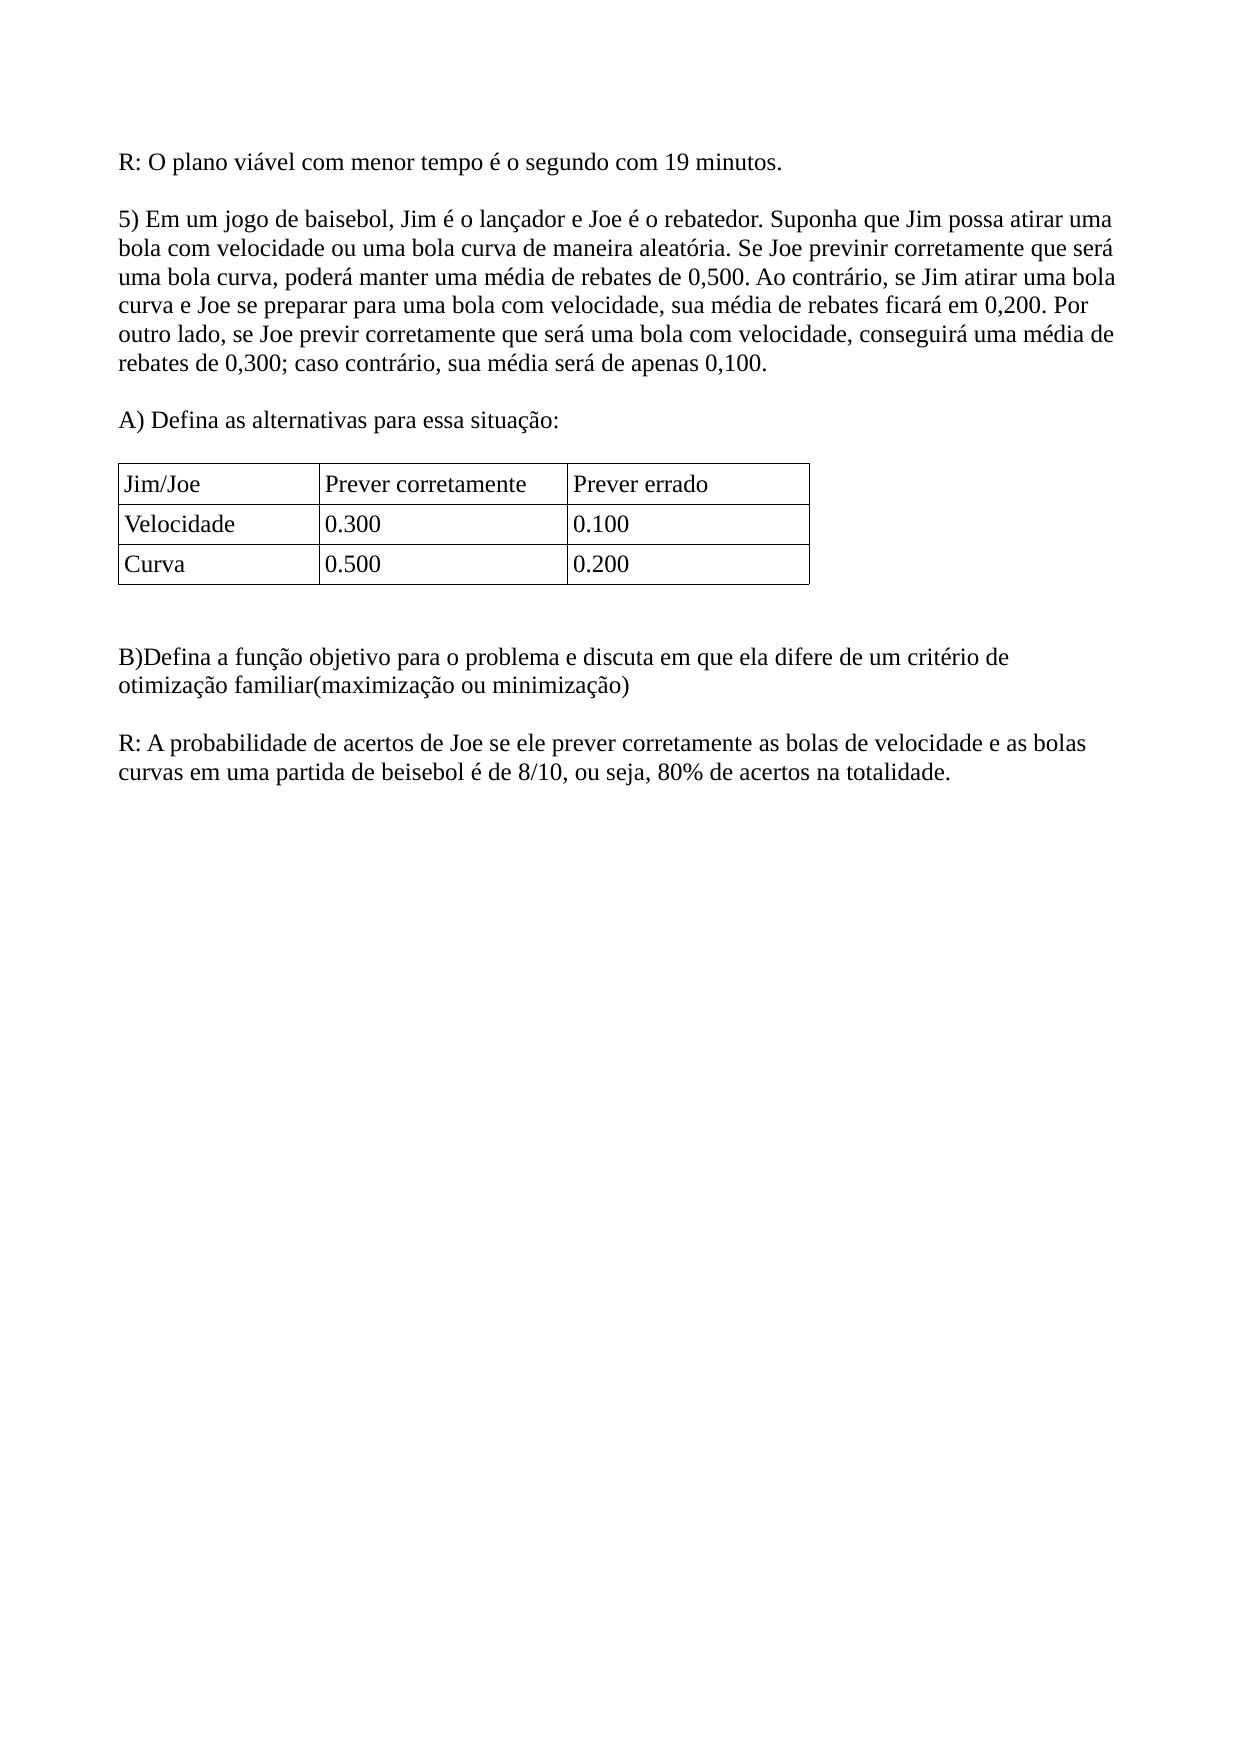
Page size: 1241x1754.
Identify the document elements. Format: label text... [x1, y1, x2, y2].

text B)Defina a função objetivo para o problema e discuta em que ela difere de um critério de otimização familiar(maximização ou minimização) [118, 642, 1122, 699]
text A) Defina as alternativas para essa situação: [118, 406, 1122, 434]
text 5) Em um jogo de baisebol, Jim é o lançador e Joe é o rebatedor. Suponha que Jim possa atirar uma bola com velocidade ou uma bola curva de maneira aleatória. Se Joe previnir corretamente que será uma bola curva, poderá manter uma média de rebates de 0,500. Ao contrário, se Jim atirar uma bola curva e Joe se preparar para uma bola com velocidade, sua média de rebates ficará em 0,200. Por outro lado, se Joe previr corretamente que será uma bola com velocidade, conseguirá uma média de rebates de 0,300; caso contrário, sua média será de apenas 0,100. [118, 204, 1122, 377]
table_cell 0.300 [320, 505, 567, 544]
table_cell 0.500 [320, 545, 567, 584]
table_cell Curva [119, 545, 319, 584]
text R: O plano viável com menor tempo é o segundo com 19 minutos. [118, 147, 1122, 176]
text R: A probabilidade de acertos de Joe se ele prever corretamente as bolas de velocidade e as bolas curvas em uma partida de beisebol é de 8/10, ou seja, 80% de acertos na totalidade. [118, 728, 1122, 785]
table_header Prever corretamente [320, 464, 567, 503]
table_cell Velocidade [119, 505, 319, 544]
table_cell 0.100 [568, 505, 809, 544]
table_header Prever errado [568, 464, 809, 503]
table_header Jim/Joe [119, 464, 319, 503]
table_cell 0.200 [568, 545, 809, 584]
